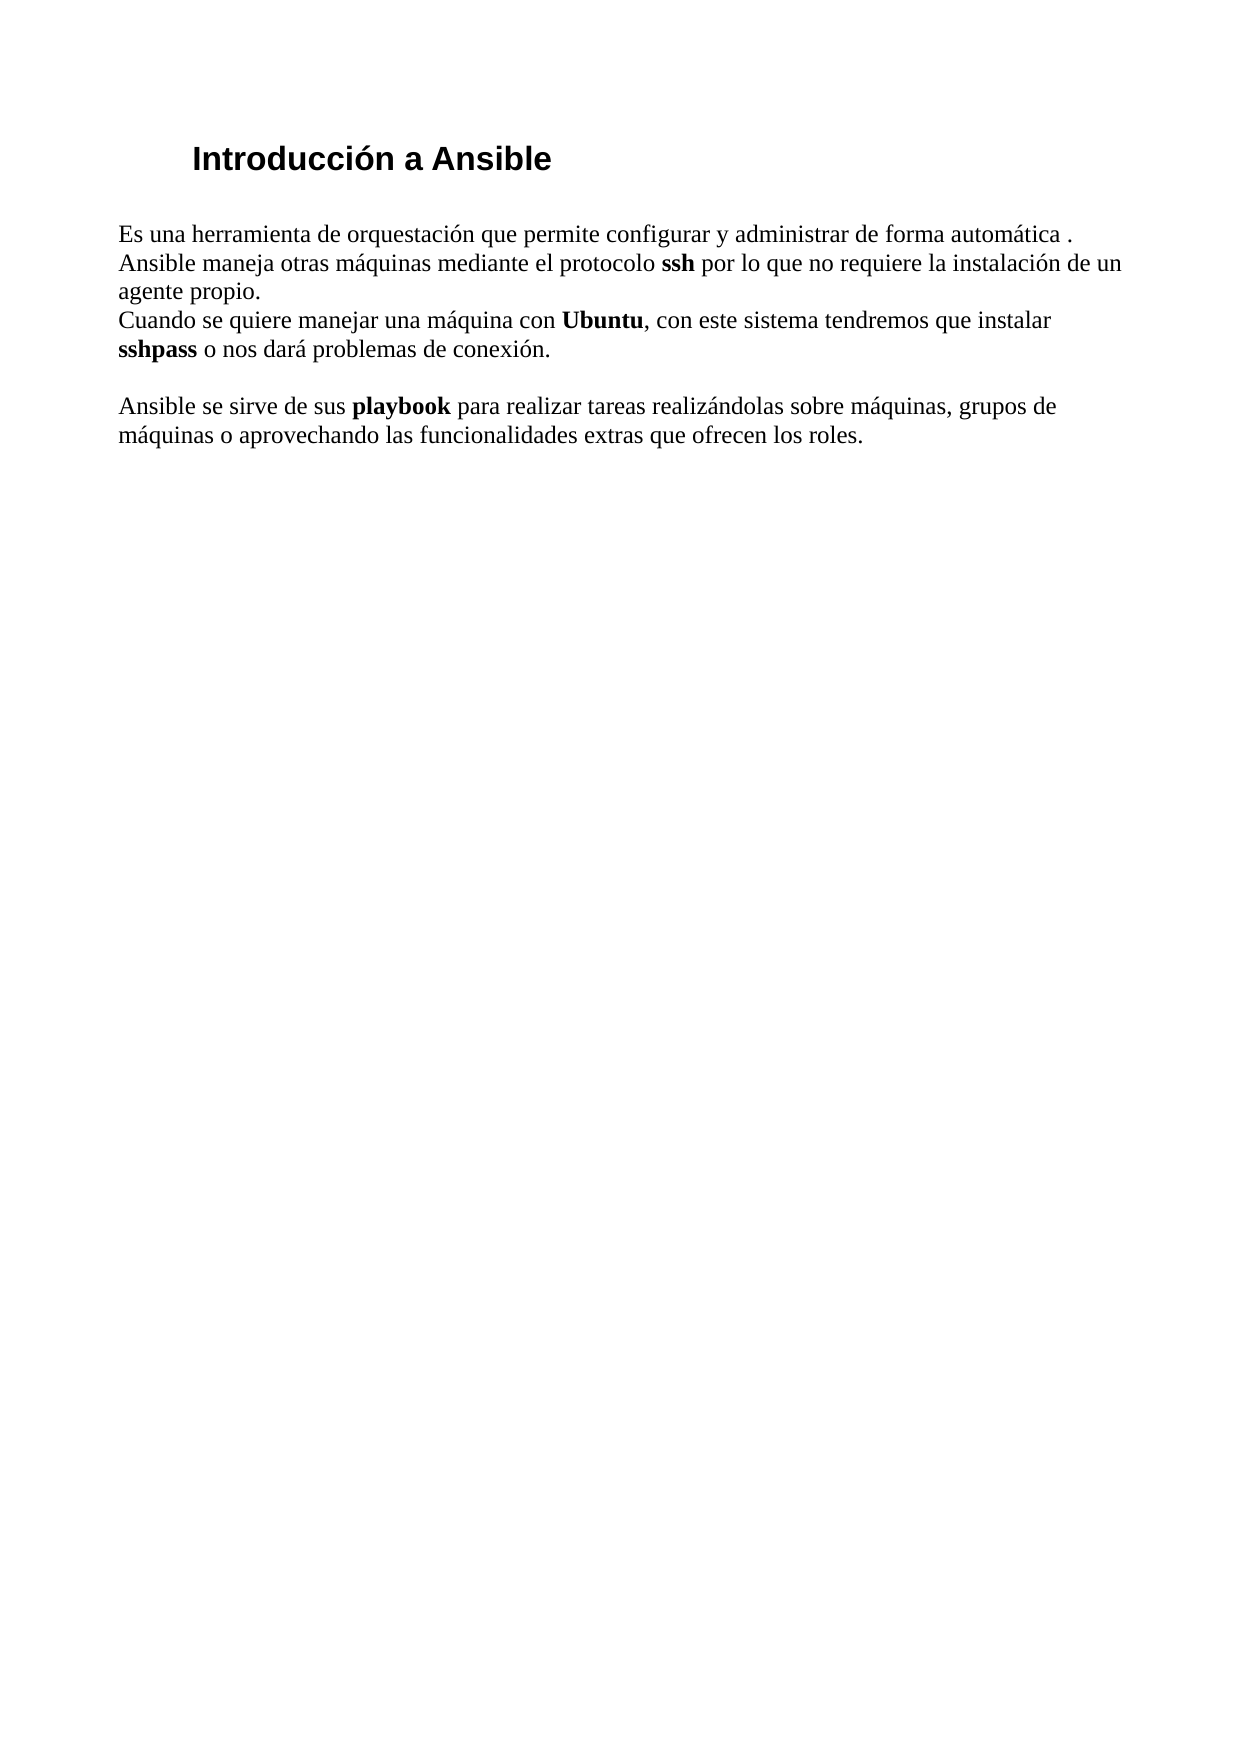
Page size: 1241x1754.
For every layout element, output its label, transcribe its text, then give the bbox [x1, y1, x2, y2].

text Ansible se sirve de sus playbook para realizar tareas realizándolas sobre máquinas, grupos de máquinas o aprovechando las funcionalidades extras que ofrecen los roles. [118, 391, 1122, 449]
text Cuando se quiere manejar una máquina con Ubuntu, con este sistema tendremos que instalar sshpass o nos dará problemas de conexión. [118, 305, 1122, 363]
subtitle Introducción a Ansible [118, 139, 1122, 178]
text Ansible maneja otras máquinas mediante el protocolo ssh por lo que no requiere la instalación de un agente propio. [118, 248, 1122, 305]
text Es una herramienta de orquestación que permite configurar y administrar de forma automática . [118, 219, 1122, 248]
